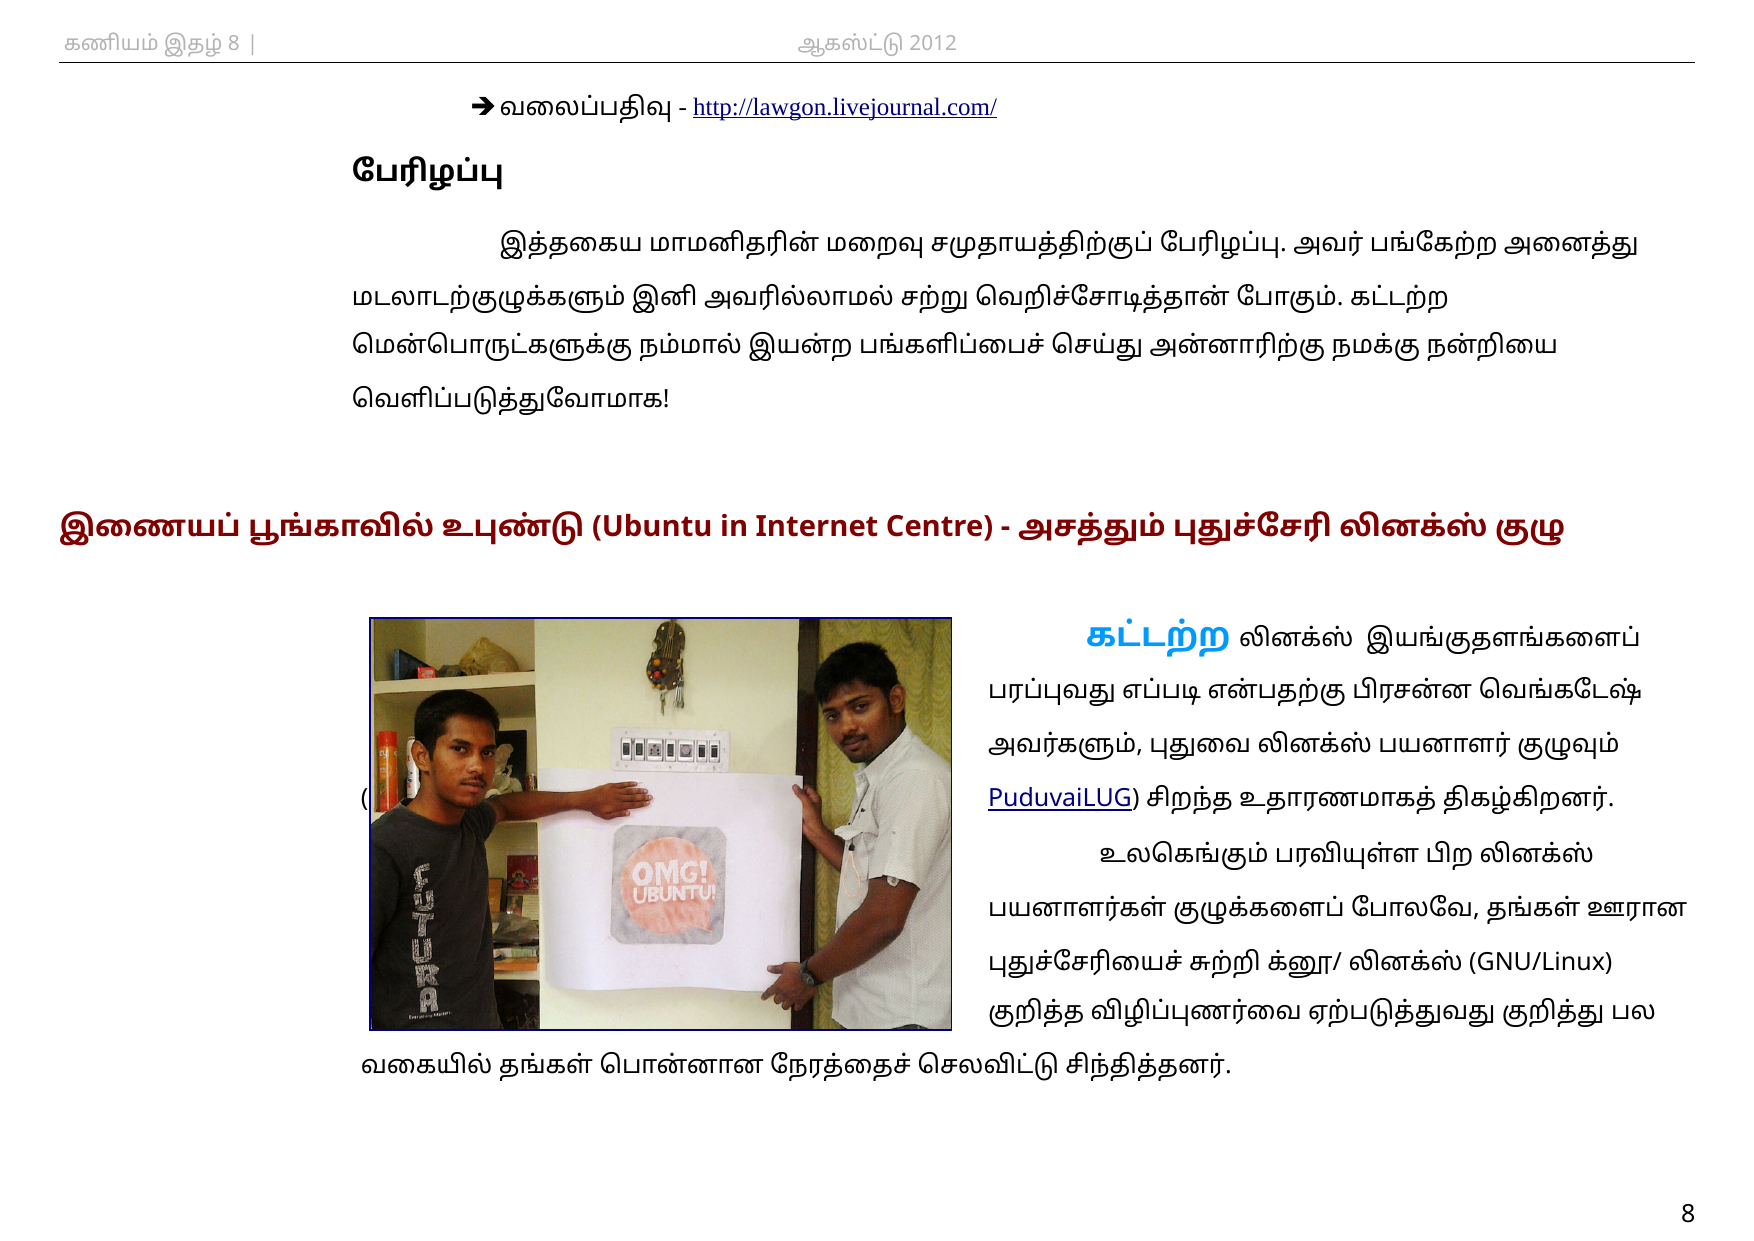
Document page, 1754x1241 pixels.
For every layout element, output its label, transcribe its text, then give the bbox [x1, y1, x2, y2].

text இணையப் பூங்காவில் உபுண்டு (Ubuntu in Internet Centre) - அசத்தும் புதுச்சேரி லினக்ஸ் குழு [59, 506, 1695, 549]
text உலகெங்கும் பரவியுள்ள பிற லினக்ஸ் பயனாளர்கள் குழுக்களைப் போலவே, தங்கள் ஊரான புதுச்சேரியைச் சுற்றி க்னூ/ லினக்ஸ் (GNU/Linux) குறித்த விழிப்புணர்வை ஏற்படுத்துவது குறித்து பல வகையில் தங்கள் பொன்னான நேரத்தைச் செலவிட்டு சிந்தித்தனர். [359, 836, 1695, 1083]
list வலைப்பதிவு - http://lawgon.livejournal.com/ [352, 92, 1695, 126]
text கட்டற்ற லினக்ஸ் இயங்குதளங்களைப் பரப்புவது எப்படி என்பதற்கு பிரசன்ன வெங்கடேஷ் அவர்களும், புதுவை லினக்ஸ் பயனாளர் குழுவும் (PuduvaiLUG) சிறந்த உதாரணமாகத் திகழ்கிறனர். [952, 617, 1695, 817]
text இத்தகைய மாமனிதரின் மறைவு சமுதாயத்திற்குப் பேரிழப்பு. அவர் பங்கேற்ற அனைத்து மடலாடற்குழுக்களும் இனி அவரில்லாமல் சற்று வெறிச்சோடித்தான் போகும். கட்டற்ற மென்பொருட்களுக்கு நம்மால் இயன்ற பங்களிப்பைச் செய்து அன்னாரிற்கு நமக்கு நன்றியை வெளிப்படுத்துவோமாக! [352, 224, 1695, 418]
picture [371, 619, 951, 1029]
text பேரிழப்பு [352, 155, 1695, 193]
